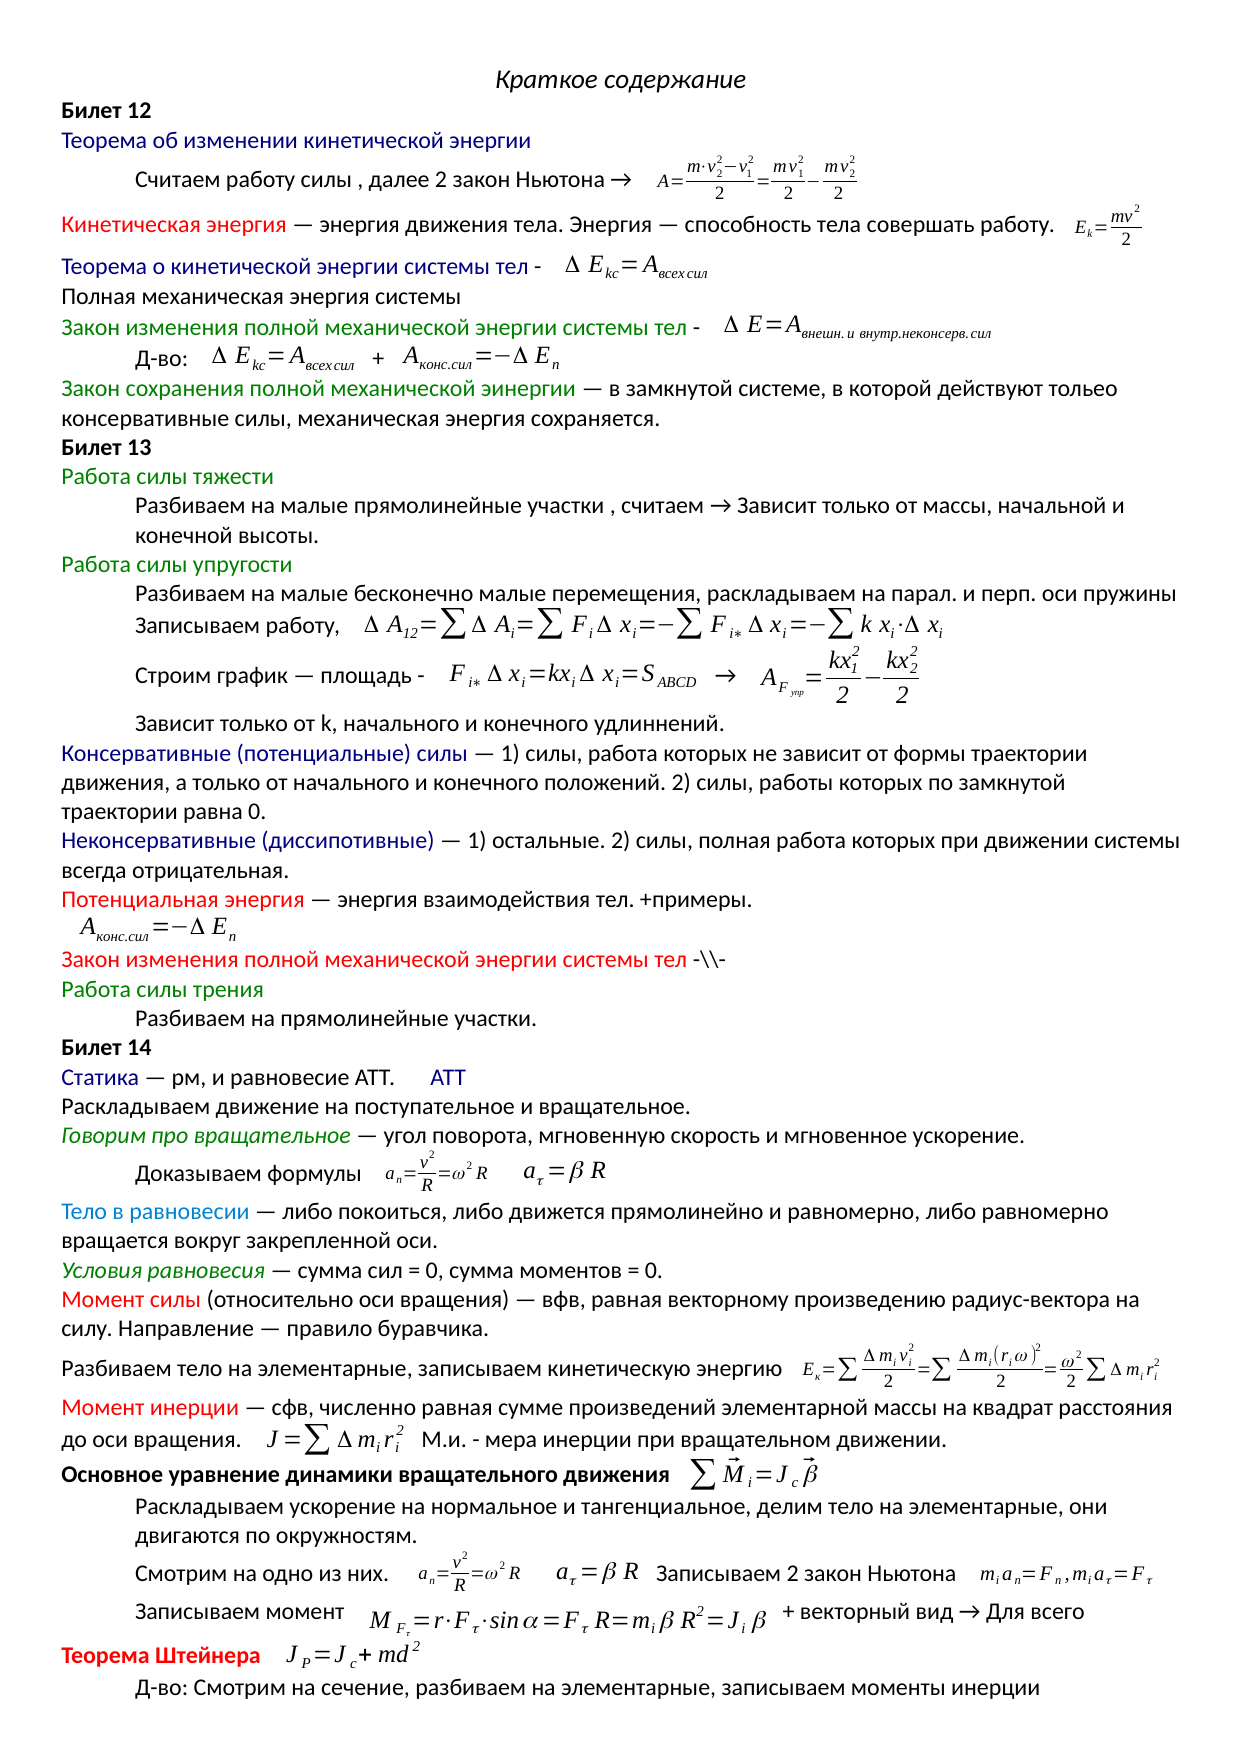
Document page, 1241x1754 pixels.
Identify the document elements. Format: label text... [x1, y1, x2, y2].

text Билет 12 [61, 96, 1183, 125]
text Работа силы тяжести [61, 461, 1183, 490]
text Закон изменения полной механической энергии системы тел - [61, 311, 1183, 342]
text Раскладываем ускорение на нормальное и тангенциальное, делим тело на элементарные, они двигаются по окружностям. [135, 1491, 1183, 1550]
text Работа силы упругости [61, 549, 1183, 578]
text Статика — рм, и равновесие АТТ. АТТ [61, 1062, 1183, 1091]
text Считаем работу силы , далее 2 закон Ньютона → [61, 154, 1183, 203]
text Закон сохранения полной механической эинергии — в замкнутой системе, в которой действуют тольео консервативные силы, механическая энергия сохраняется. [61, 373, 1183, 432]
text Разбиваем на прямолинейные участки. [135, 1003, 1183, 1032]
text Разбиваем на малые бесконечно малые перемещения, раскладываем на парал. и перп. оси пружины [135, 578, 1183, 607]
text Говорим про вращательное — угол поворота, мгновенную скорость и мгновенное ускорение. [61, 1120, 1183, 1149]
text Д-во: + [61, 342, 1183, 373]
text Строим график — площадь - → [135, 642, 1183, 708]
text Доказываем формулы [61, 1149, 1183, 1196]
text Основное уравнение динамики вращательного движения [61, 1456, 1183, 1491]
text Потенциальная энергия — энергия взаимодействия тел. +примеры. [61, 884, 1183, 913]
text Полная механическая энергия системы [61, 281, 1183, 311]
text Теорема об изменении кинетической энергии [61, 125, 1183, 154]
text Неконсервативные (диссипотивные) — 1) остальные. 2) силы, полная работа которых при движении системы всегда отрицательная. [61, 825, 1183, 884]
text Краткое содержание [61, 62, 1183, 96]
text Кинетическая энергия — энергия движения тела. Энергия — способность тела совершать работу. [61, 203, 1183, 250]
text Записываем момент + векторный вид → Для всего [135, 1596, 1183, 1637]
text Условия равновесия — сумма сил = 0, сумма моментов = 0. [61, 1255, 1183, 1284]
text Закон изменения полной механической энергии системы тел -\\- [61, 944, 1183, 974]
text Смотрим на одно из них. Записываем 2 закон Ньютона [135, 1550, 1183, 1596]
text Теорема Штейнера [61, 1637, 1183, 1672]
text Момент инерции — сфв, численно равная сумме произведений элементарной массы на квадрат расстояния до оси вращения. М.и. - мера инерции при вращательном движении. [61, 1392, 1183, 1456]
text Зависит только от k, начального и конечного удлиннений. [135, 708, 1183, 738]
text Билет 13 [61, 432, 1183, 461]
text Д-во: Смотрим на сечение, разбиваем на элементарные, записываем моменты инерции [135, 1672, 1183, 1701]
text Теорема о кинетической энергии системы тел - [61, 250, 1183, 281]
text Записываем работу, [135, 607, 1183, 642]
text Билет 14 [61, 1032, 1183, 1062]
text Момент силы (относительно оси вращения) — вфв, равная векторному произведению радиус-вектора на силу. Направление — правило буравчика. [61, 1284, 1183, 1342]
text Разбиваем на малые прямолинейные участки , считаем → Зависит только от массы, начальной и конечной высоты. [135, 490, 1183, 549]
text Консервативные (потенциальные) силы — 1) силы, работа которых не зависит от формы траектории движения, а только от начального и конечного положений. 2) силы, работы которых по замкнутой траектории равна 0. [61, 738, 1183, 825]
text Тело в равновесии — либо покоиться, либо движется прямолинейно и равномерно, либо равномерно вращается вокруг закрепленной оси. [61, 1196, 1183, 1255]
text Раскладываем движение на поступательное и вращательное. [61, 1091, 1183, 1120]
text Работа силы трения [61, 974, 1183, 1003]
text Разбиваем тело на элементарные, записываем кинетическую энергию [61, 1342, 1183, 1392]
